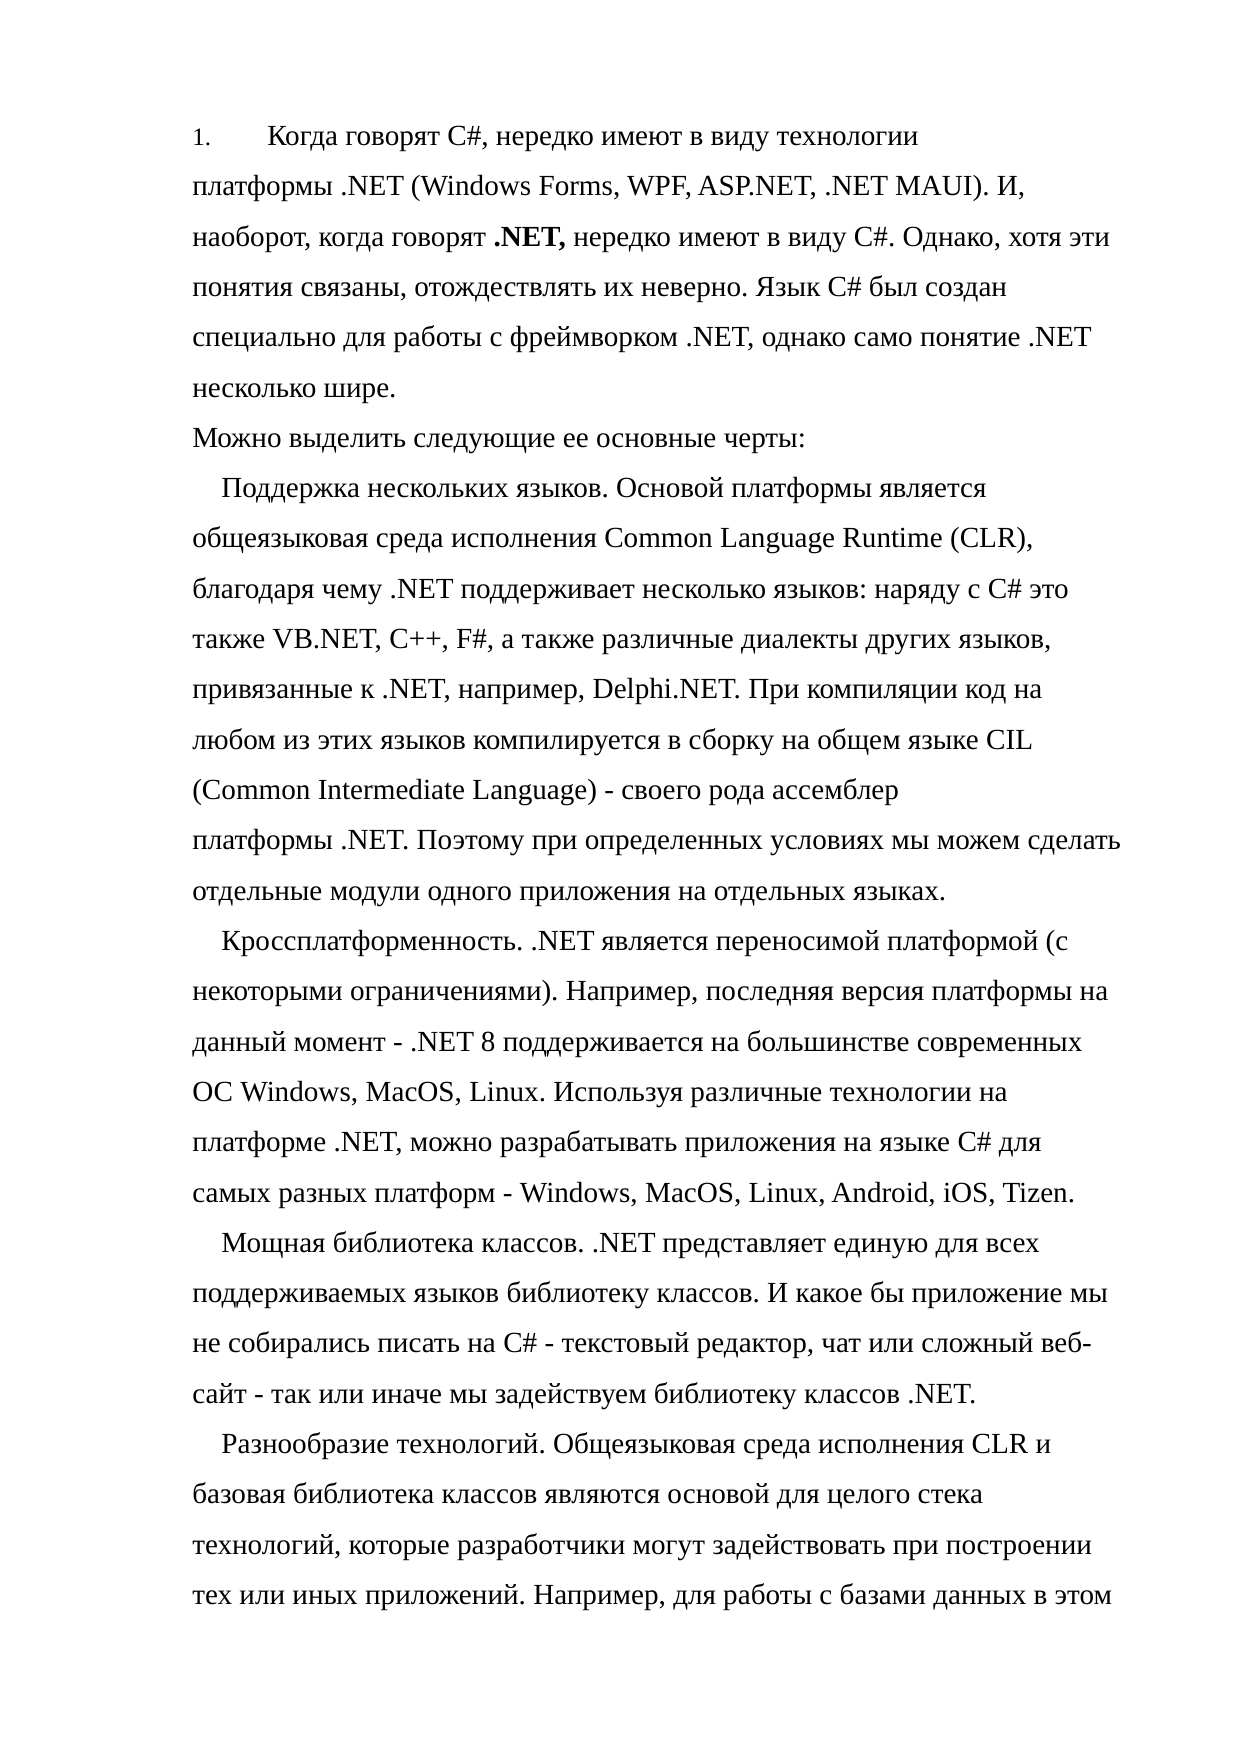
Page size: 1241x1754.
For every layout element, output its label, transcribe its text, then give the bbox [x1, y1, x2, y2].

text Поддержка нескольких языков. Основой платформы является общеязыковая среда исполнения Common Language Runtime (CLR), благодаря чему .NET поддерживает несколько языков: наряду с C# это также VB.NET, C++, F#, а также различные диалекты других языков, привязанные к .NET, например, Delphi.NET. При компиляции код на любом из этих языков компилируется в сборку на общем языке CIL (Common Intermediate Language) - своего рода ассемблер платформы .NET. Поэтому при определенных условиях мы можем сделать отдельные модули одного приложения на отдельных языках. [192, 470, 1122, 906]
text Разнообразие технологий. Общеязыковая среда исполнения CLR и базовая библиотека классов являются основой для целого стека технологий, которые разработчики могут задействовать при построении тех или иных приложений. Например, для работы с базами данных в этом [192, 1426, 1122, 1611]
text Можно выделить следующие ее основные черты: [192, 420, 1122, 453]
text Кроссплатформенность. .NET является переносимой платформой (с некоторыми ограничениями). Например, последняя версия платформы на данный момент - .NET 8 поддерживается на большинстве современных ОС Windows, MacOS, Linux. Используя различные технологии на платформе .NET, можно разрабатывать приложения на языке C# для самых разных платформ - Windows, MacOS, Linux, Android, iOS, Tizen. [192, 923, 1122, 1208]
text Мощная библиотека классов. .NET представляет единую для всех поддерживаемых языков библиотеку классов. И какое бы приложение мы не собирались писать на C# - текстовый редактор, чат или сложный веб-сайт - так или иначе мы задействуем библиотеку классов .NET. [192, 1225, 1122, 1409]
list Когда говорят C#, нередко имеют в виду технологии платформы .NET (Windows Forms, WPF, ASP.NET, .NET MAUI). И, наоборот, когда говорят .NET, нередко имеют в виду C#. Однако, хотя эти понятия связаны, отождествлять их неверно. Язык C# был создан специально для работы с фреймворком .NET, однако само понятие .NET несколько шире. [192, 118, 1122, 403]
